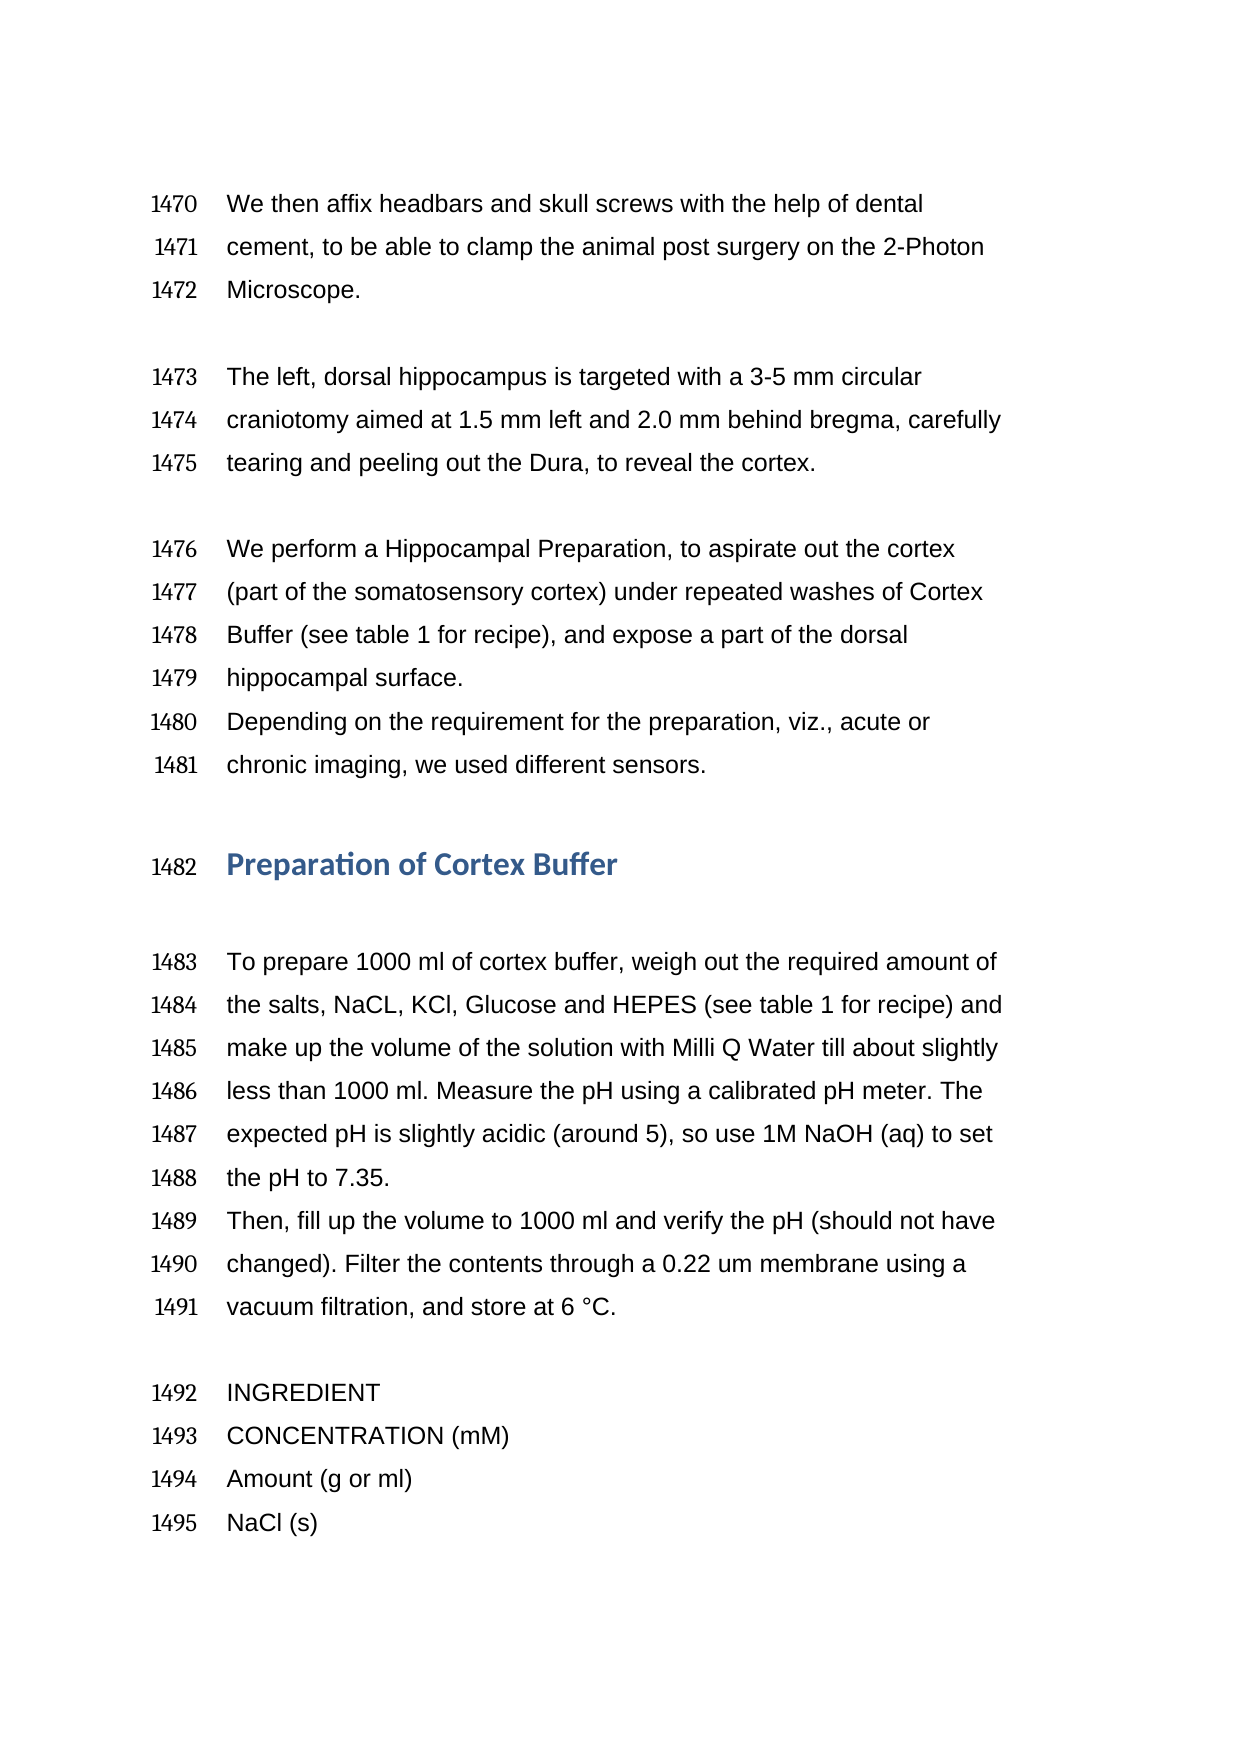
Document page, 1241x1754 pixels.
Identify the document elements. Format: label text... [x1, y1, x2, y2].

text CONCENTRATION (mM) [226, 1421, 1014, 1450]
text Then, fill up the volume to 1000 ml and verify the pH (should not have changed). Filter the contents through a 0.22 um membrane using a vacuum filtration, and store at 6 °C. [226, 1206, 1014, 1321]
text NaCl (s) [226, 1507, 1014, 1536]
text We then affix headbars and skull screws with the help of dental cement, to be able to clamp the animal post surgery on the 2-Photon Microscope. [226, 189, 1014, 304]
text INGREDIENT [226, 1378, 1014, 1407]
text Amount (g or ml) [226, 1464, 1014, 1493]
text To prepare 1000 ml of cortex buffer, weigh out the required amount of the salts, NaCL, KCl, Glucose and HEPES (see table 1 for recipe) and make up the volume of the solution with Milli Q Water till about slightly less than 1000 ml. Measure the pH using a calibrated pH meter. The expected pH is slightly acidic (around 5), so use 1M NaOH (aq) to set the pH to 7.35. [226, 947, 1014, 1191]
text We perform a Hippocampal Preparation, to aspirate out the cortex (part of the somatosensory cortex) under repeated washes of Cortex Buffer (see table 1 for recipe), and expose a part of the dorsal hippocampal surface. [226, 534, 1014, 692]
text Depending on the requirement for the preparation, viz., acute or chronic imaging, we used different sensors. [226, 706, 1014, 778]
text The left, dorsal hippocampus is targeted with a 3-5 mm circular craniotomy aimed at 1.5 mm left and 2.0 mm behind bregma, carefully tearing and peeling out the Dura, to reveal the cortex. [226, 361, 1014, 476]
subtitle Preparation of Cortex Buffer [226, 843, 1014, 883]
